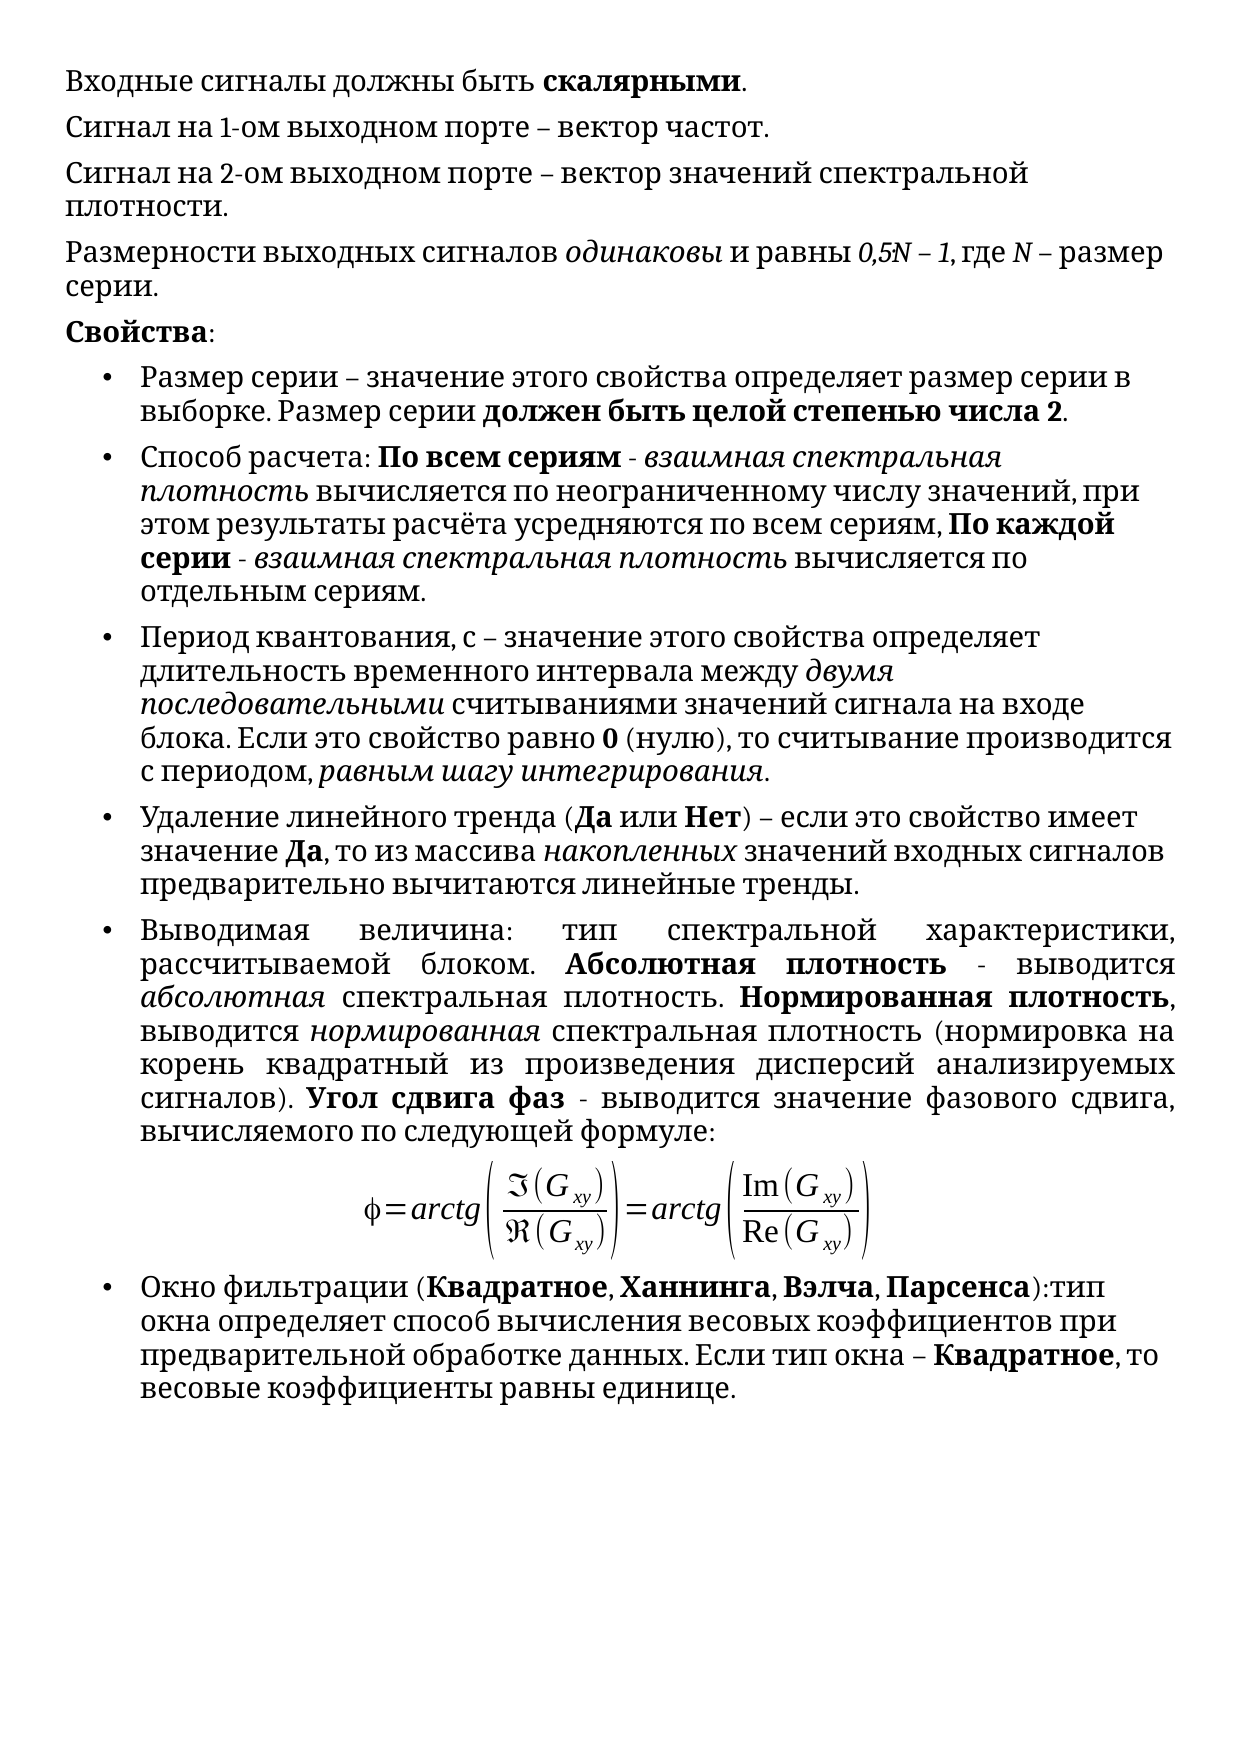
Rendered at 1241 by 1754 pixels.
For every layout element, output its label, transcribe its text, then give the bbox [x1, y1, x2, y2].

table_cell Блок реализует вычисление взаимной спектральной плотности двух скалярных входных сигналов. Взаимная спектральная плотность вычисляется по следующему алгоритму: Реализации двух сигналов делятся на отдельные серии, причём размер серии должен быть целой степенью числа 2. Выполняется предварительная подготовка данных, состоящая: в удалении из исходных данных среднего значения или линейного тренда; в умножении данных на весовые коэффициенты (временное окно). Умножение данных на временное окно позволяет уменьшить погрешности, связанные с вычислением дискретного преобразования Фурье, например, уменьшить просачивание через боковые максимумы. Методом быстрого преобразования Фурье (БПФ) вычисляются дискретные преобразования Фурье двух действительных последовательностей: Абсолютная взаимная спектральная плотность вычисляется по следующей формуле: , где – период дискретизации сигнала; – коэффициент, зависящий от способа взвешивания входной величины. Нормирование взаимной спектральной плотности осуществляется путём деления абсолютной на величину: , где– дисперсия величины x,– дисперсия величины у. Блок имеет 2 входных порта и 2 выходных порта. Входные сигналы должны быть скалярными. Сигнал на 1-ом выходном порте – вектор частот. Сигнал на 2-ом выходном порте – вектор значений спектральной плотности. Размерности выходных сигналов одинаковы и равны 0,5·N – 1, где N – размер серии. Свойства: Размер серии – значение этого свойства определяет размер серии в выборке. Размер серии должен быть целой степенью числа 2. Способ расчета: По всем сериям - взаимная спектральная плотность вычисляется по неограниченному числу значений, при этом результаты расчёта усредняются по всем сериям, По каждой серии - взаимная спектральная плотность вычисляется по отдельным сериям. Период квантования, с – значение этого свойства определяет длительность временного интервала между двумя последовательными считываниями значений сигнала на входе блока. Если это свойство равно 0 (нулю), то считывание производится с периодом, равным шагу интегрирования. Удаление линейного тренда (Да или Нет) – если это свойство имеет значение Да, то из массива накопленных значений входных сигналов предварительно вычитаются линейные тренды. Выводимая величина: тип спектральной характеристики, рассчитываемой блоком. Абсолютная плотность - выводится абсолютная спектральная плотность. Нормированная плотность, выводится нормированная спектральная плотность (нормировка на корень квадратный из произведения дисперсий анализируемых сигналов). Угол сдвига фаз - выводится значение фазового сдвига, вычисляемого по следующей формуле: Окно фильтрации (Квадратное, Ханнинга, Вэлча, Парсенса):тип окна определяет способ вычисления весовых коэффициентов при предварительной обработке данных. Если тип окна – Квадратное, то весовые коэффициенты равны единице. [59, 59, 1181, 1424]
